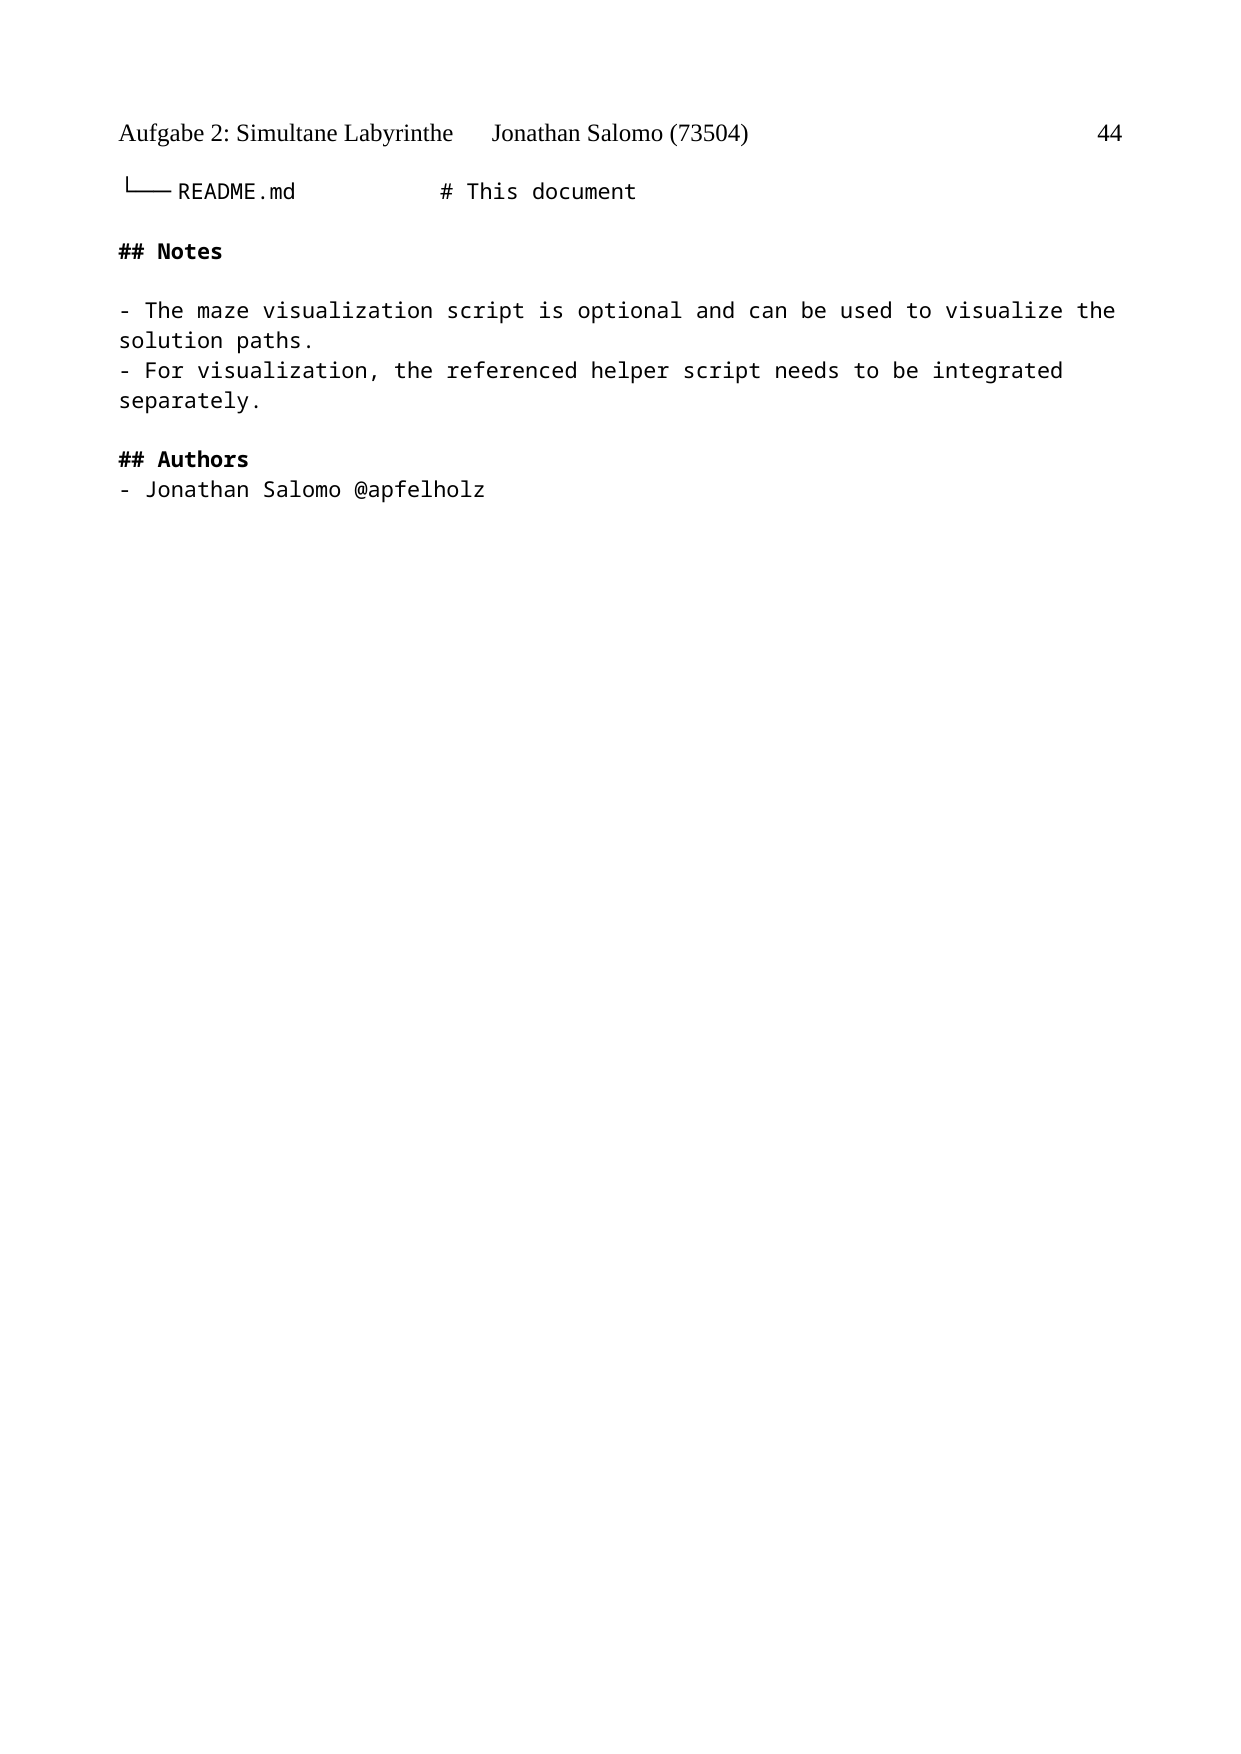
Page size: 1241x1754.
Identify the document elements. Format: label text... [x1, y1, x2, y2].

text - For visualization, the referenced helper script needs to be integrated separately. [118, 355, 1122, 414]
text ## Authors [118, 444, 1122, 474]
text ## Notes [118, 236, 1122, 266]
text - Jonathan Salomo @apfelholz [118, 474, 1122, 504]
text - The maze visualization script is optional and can be used to visualize the solution paths. [118, 295, 1122, 355]
text └── README.md # This document [118, 176, 1122, 206]
